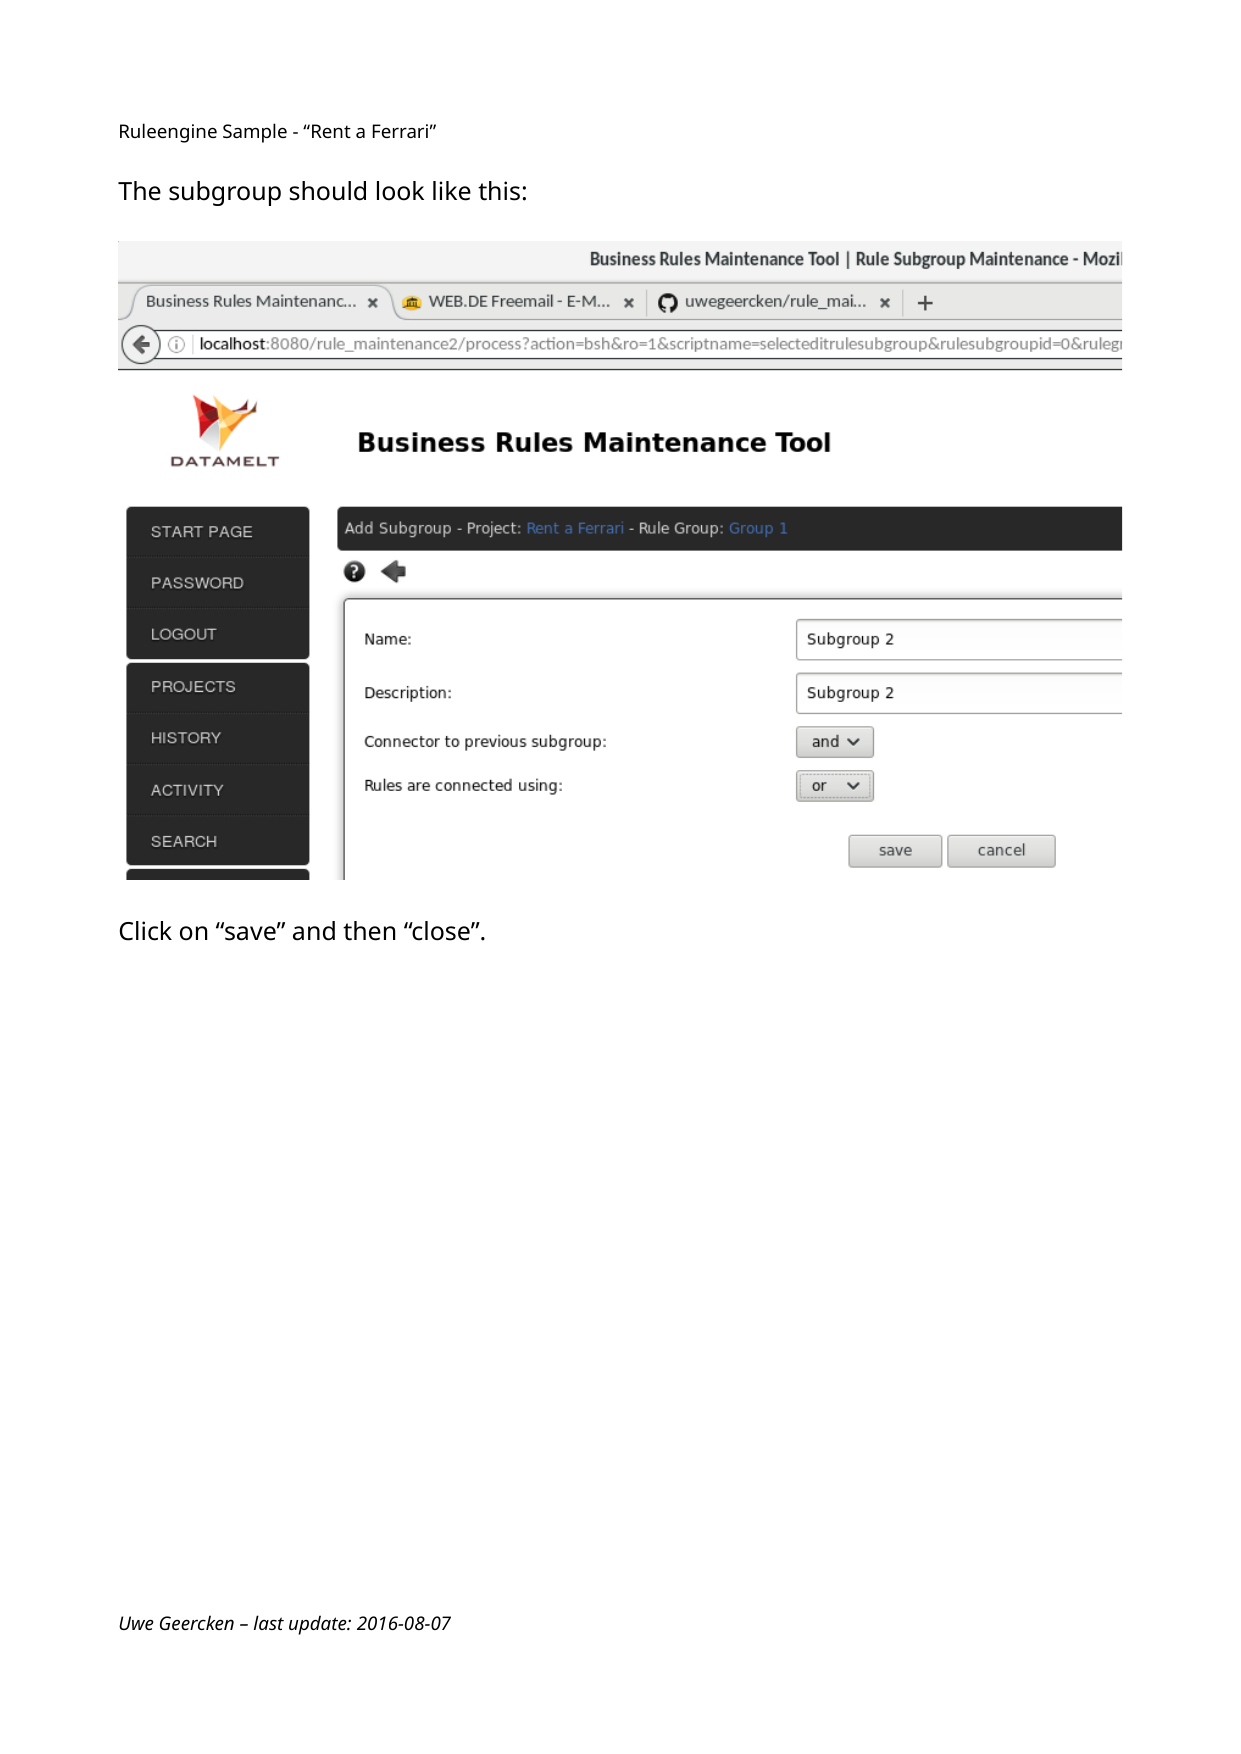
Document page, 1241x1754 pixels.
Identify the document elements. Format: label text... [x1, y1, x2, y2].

text The subgroup should look like this: [118, 173, 1122, 207]
text Click on “save” and then “close”. [118, 914, 1122, 948]
picture [118, 241, 1123, 880]
